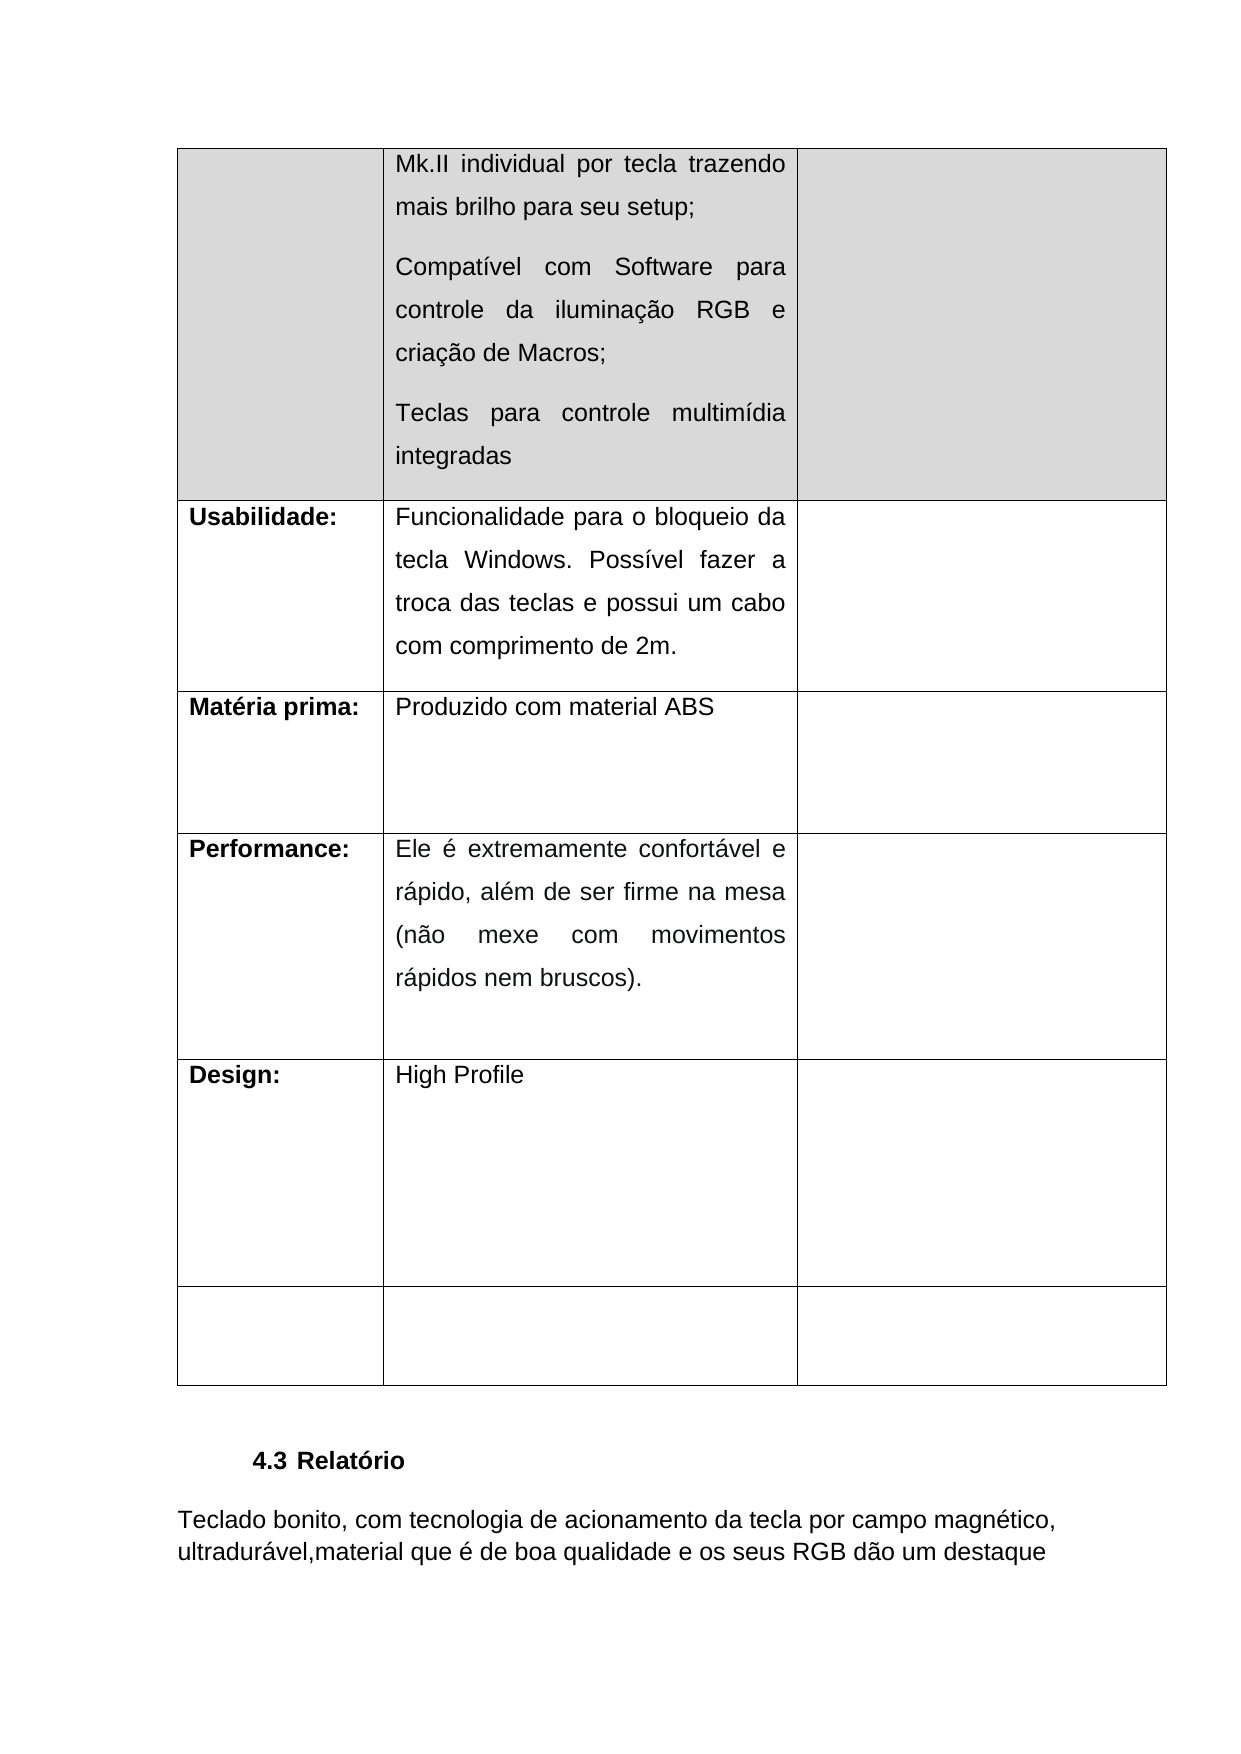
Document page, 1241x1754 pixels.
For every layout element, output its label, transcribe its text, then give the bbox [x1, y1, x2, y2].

table_header Mk.II individual por tecla trazendo mais brilho para seu setup; Compatível com Software para controle da iluminação RGB e criação de Macros; Teclas para controle multimídia integradas [384, 149, 797, 500]
table_cell [798, 501, 1166, 691]
table_cell Funcionalidade para o bloqueio da tecla Windows. Possível fazer a troca das teclas e possui um cabo com comprimento de 2m. [384, 501, 797, 691]
table_cell Performance: [178, 834, 383, 1059]
table_cell Usabilidade: [178, 501, 383, 691]
table_cell [798, 692, 1166, 833]
table_cell [798, 1287, 1166, 1385]
table_cell Design: [178, 1060, 383, 1286]
table_cell High Profile [384, 1060, 797, 1286]
table_cell [178, 1287, 383, 1385]
table_cell [798, 1060, 1166, 1286]
text Teclado bonito, com tecnologia de acionamento da tecla por campo magnético, ultradurável,material que é de boa qualidade e os seus RGB dão um destaque [177, 1505, 1063, 1565]
table_cell [384, 1287, 797, 1385]
table_cell [798, 834, 1166, 1059]
table_cell Ele é extremamente confortável e rápido, além de ser firme na mesa (não mexe com movimentos rápidos nem bruscos). [384, 834, 797, 1059]
table_cell Produzido com material ABS [384, 692, 797, 833]
table_cell Matéria prima: [178, 692, 383, 833]
table_header [798, 149, 1166, 500]
table_header [178, 149, 383, 500]
subtitle Relatório [252, 1446, 1063, 1474]
